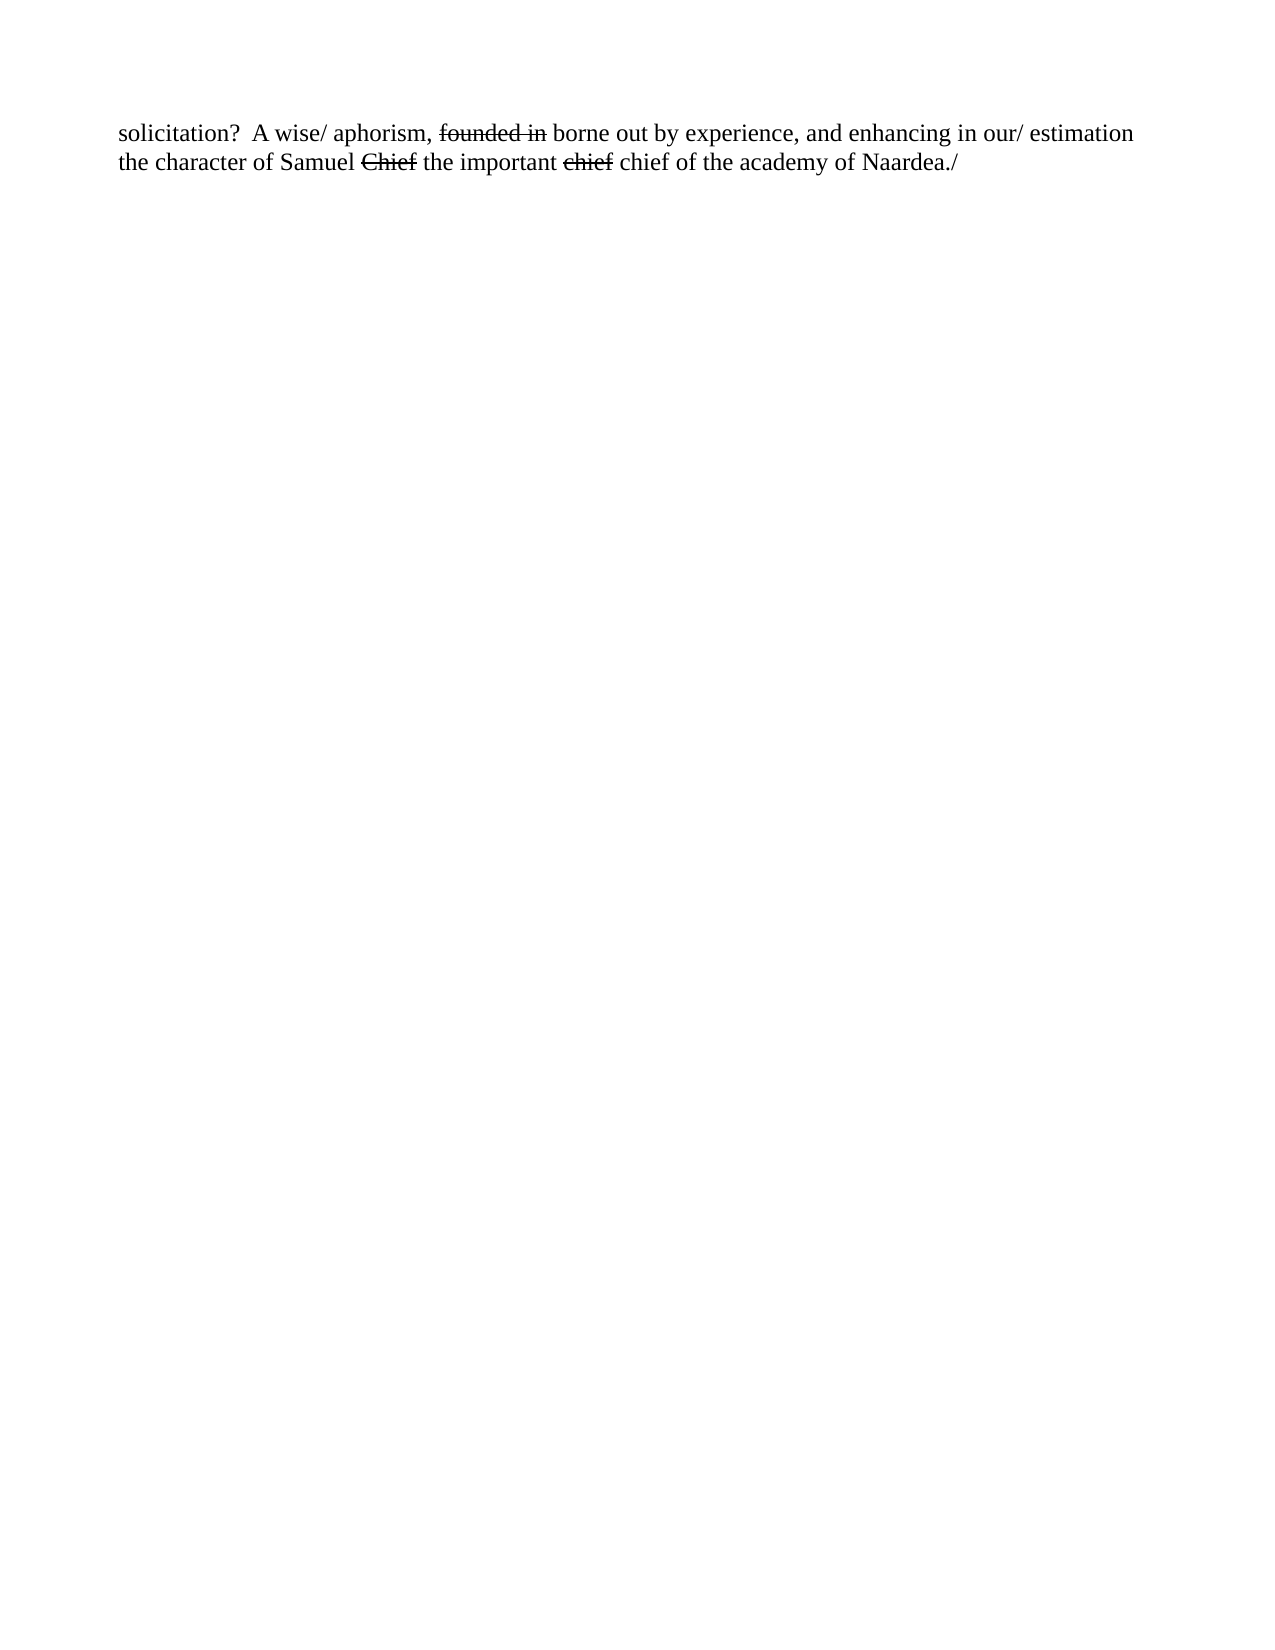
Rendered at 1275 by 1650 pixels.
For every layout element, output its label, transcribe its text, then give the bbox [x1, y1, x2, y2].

text solicitation? A wise/ aphorism, founded in borne out by experience, and enhancing in our/ estimation the character of Samuel Chief the important chief chief of the academy of Naardea./ [118, 118, 1157, 176]
